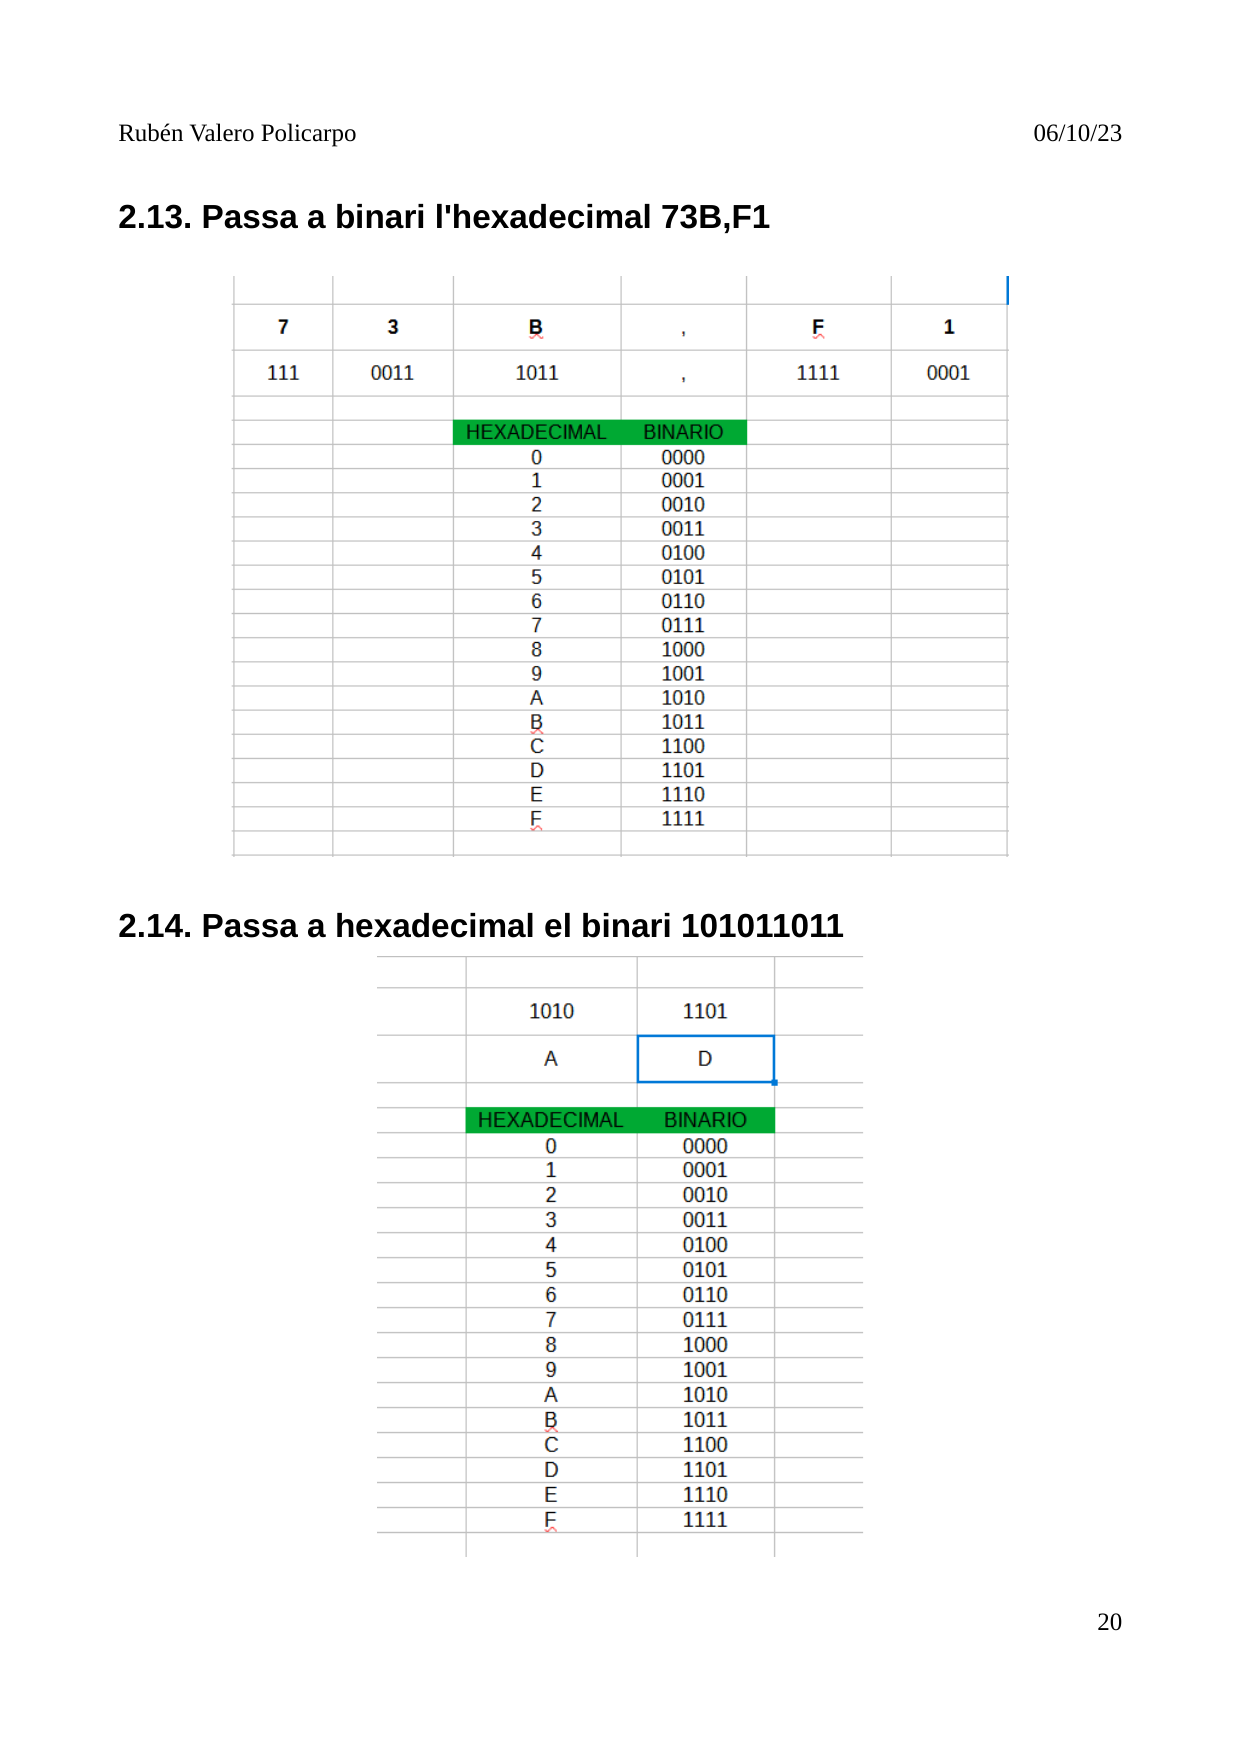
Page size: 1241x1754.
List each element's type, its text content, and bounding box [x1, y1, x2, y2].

picture [231, 276, 1009, 857]
subtitle 2.13. Passa a binari l'hexadecimal 73B,F1 [118, 197, 1122, 236]
picture [377, 956, 864, 1557]
subtitle 2.14. Passa a hexadecimal el binari 101011011 [118, 906, 1122, 944]
